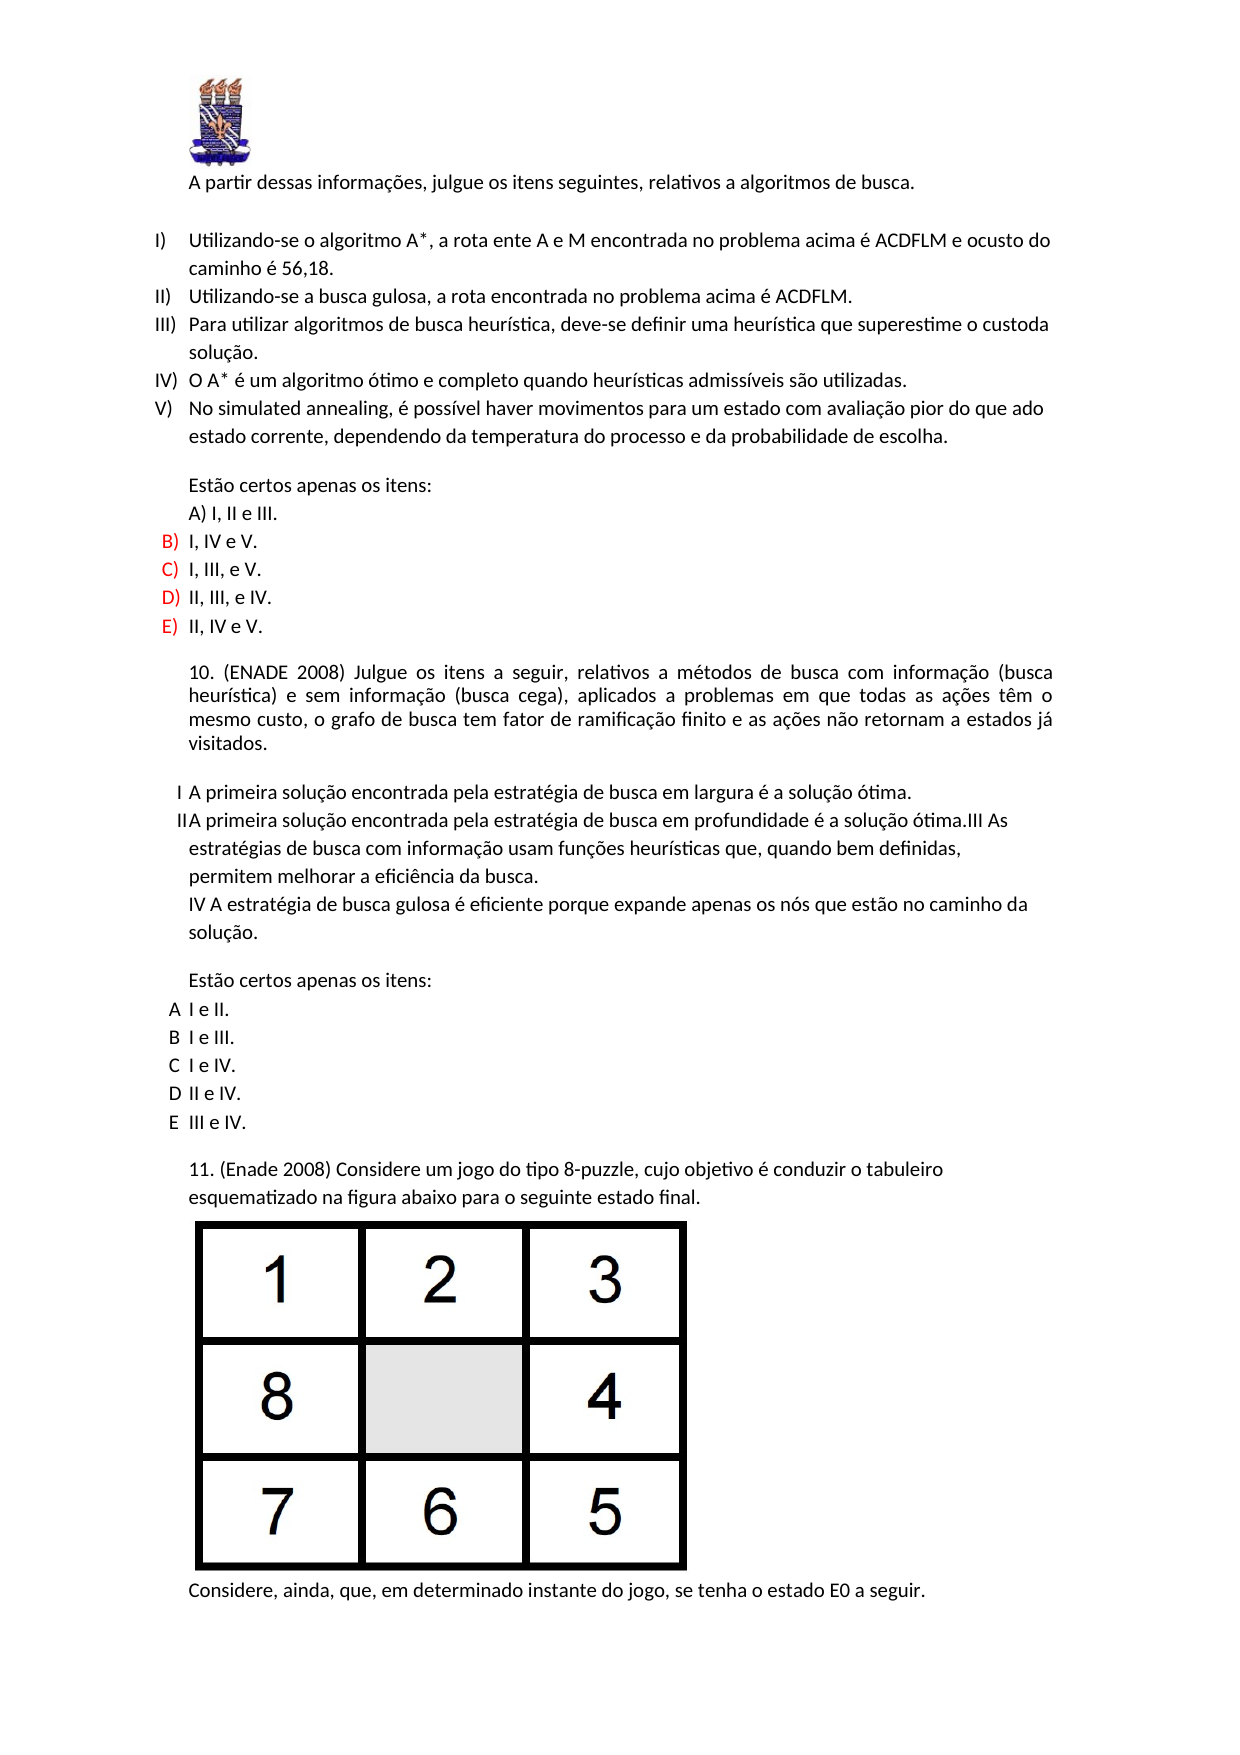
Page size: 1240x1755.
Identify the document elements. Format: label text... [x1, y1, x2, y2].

text 11. (Enade 2008) Considere um jogo do tipo 8-puzzle, cujo objetivo é conduzir o tabuleiro esquematizado na figura abaixo para o seguinte estado final. [188, 1157, 1053, 1210]
list I e II. [168, 996, 1053, 1021]
text A partir dessas informações, julgue os itens seguintes, relativos a algoritmos de busca. [188, 169, 1053, 195]
list A primeira solução encontrada pela estratégia de busca em largura é a solução ótima. [177, 779, 1026, 804]
list No simulated annealing, é possível haver movimentos para um estado com avaliação pior do que ado estado corrente, dependendo da temperatura do processo e da probabilidade de escolha. [154, 396, 1053, 449]
list I, III, e V. [162, 556, 1053, 582]
list II, III, e IV. [162, 584, 1053, 610]
text Estão certos apenas os itens: A) I, II e III. [188, 472, 448, 525]
list I, IV e V. [162, 528, 1053, 553]
picture [189, 75, 253, 169]
list III e IV. [168, 1109, 1053, 1134]
list O A* é um algoritmo ótimo e completo quando heurísticas admissíveis são utilizadas. [154, 367, 1053, 393]
list Utilizando-se a busca gulosa, a rota encontrada no problema acima é ACDFLM. [154, 283, 1053, 308]
list Para utilizar algoritmos de busca heurística, deve-se definir uma heurística que superestime o custoda solução. [154, 311, 1053, 364]
list I e III. [168, 1024, 1053, 1049]
list Utilizando-se o algoritmo A*, a rota ente A e M encontrada no problema acima é ACDFLM e ocusto do caminho é 56,18. [154, 227, 1053, 280]
text 10. (ENADE 2008) Julgue os itens a seguir, relativos a métodos de busca com informação (busca heurística) e sem informação (busca cega), aplicados a problemas em que todas as ações têm o mesmo custo, o grafo de busca tem fator de ramificação finito e as ações não retornam a estados já visitados. [188, 661, 1055, 755]
text Estão certos apenas os itens: [188, 968, 1053, 993]
text Considere, ainda, que, em determinado instante do jogo, se tenha o estado E0 a seguir. [188, 1577, 1053, 1602]
list I e IV. [168, 1052, 1053, 1078]
list II, IV e V. [162, 613, 1053, 638]
picture [189, 1212, 692, 1574]
list II e IV. [168, 1081, 1053, 1106]
list A primeira solução encontrada pela estratégia de busca em profundidade é a solução ótima.III As estratégias de busca com informação usam funções heurísticas que, quando bem definidas, permitem melhorar a eficiência da busca. [177, 807, 1026, 888]
text IV A estratégia de busca gulosa é eficiente porque expande apenas os nós que estão no caminho da solução. [188, 891, 1053, 945]
